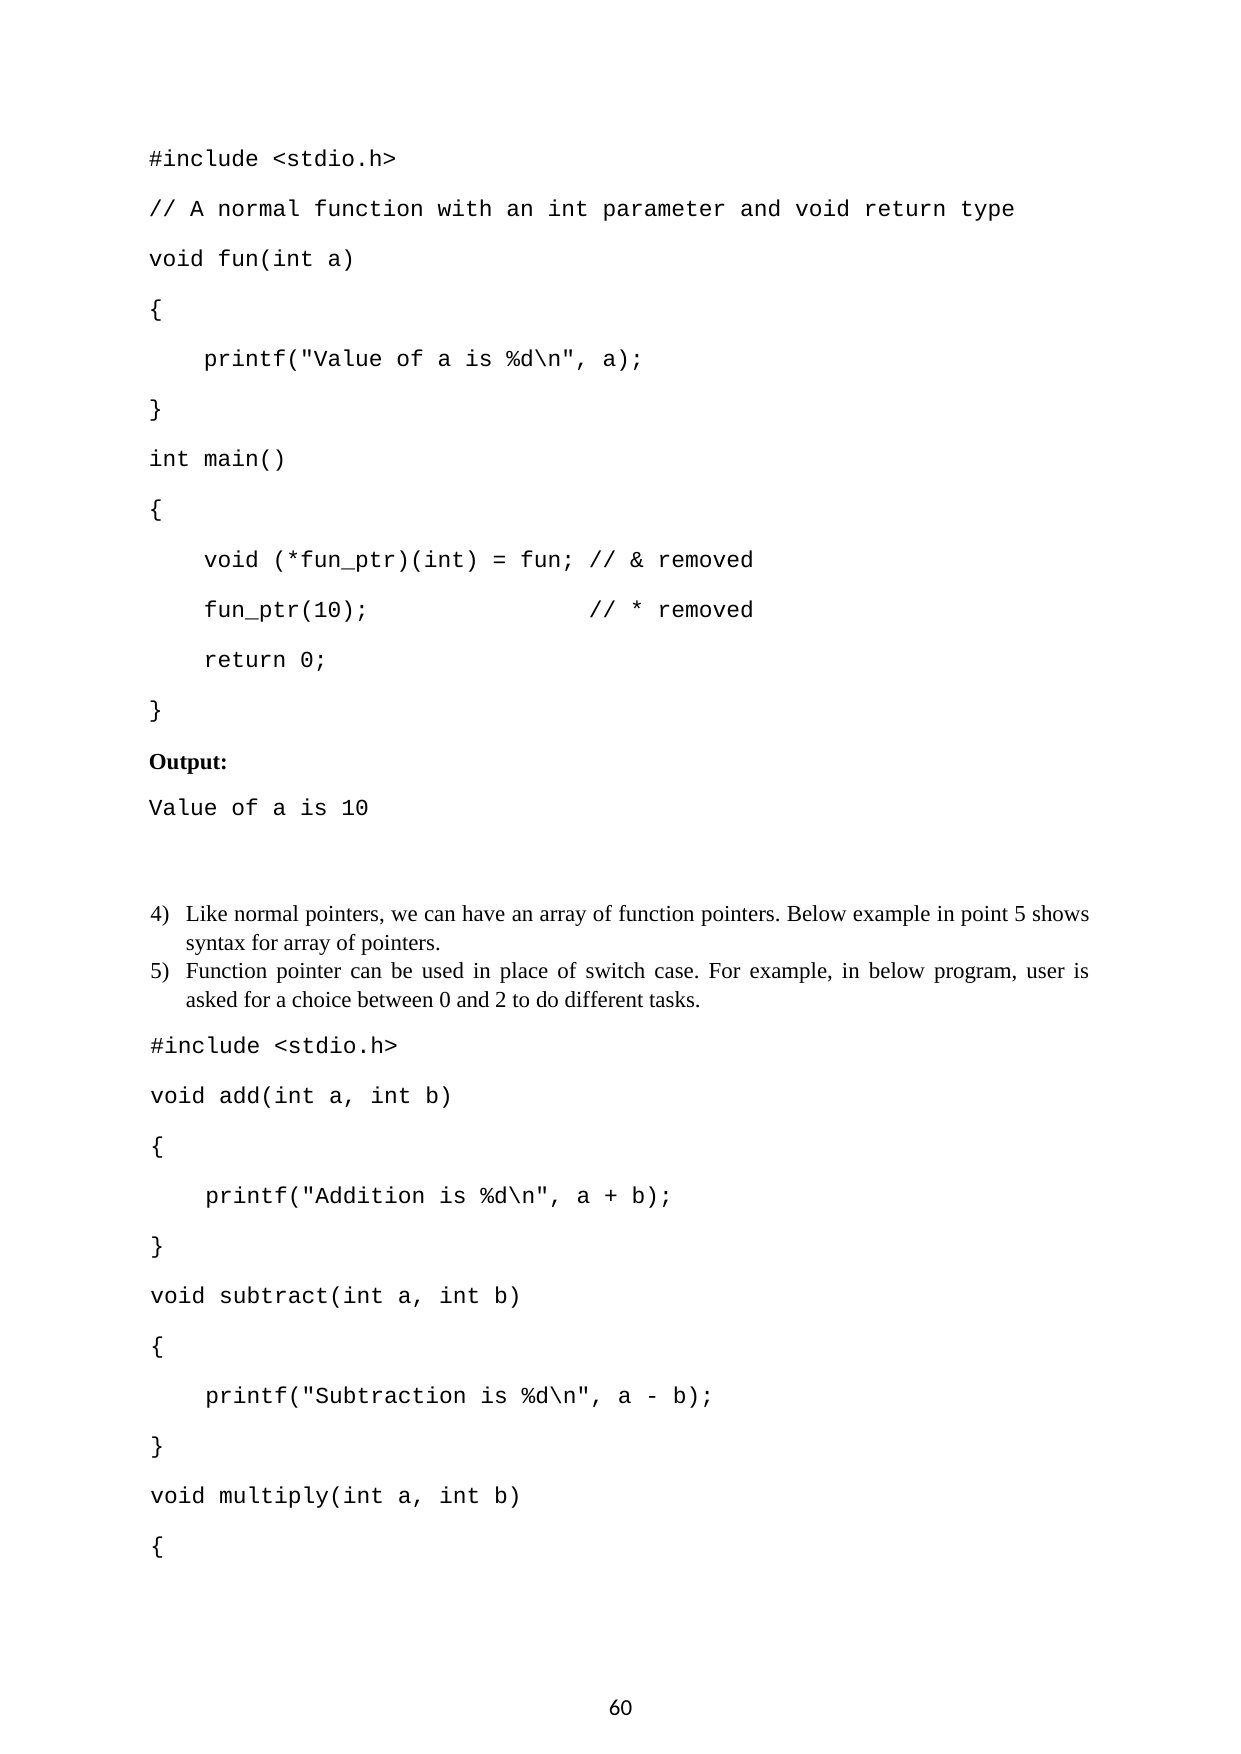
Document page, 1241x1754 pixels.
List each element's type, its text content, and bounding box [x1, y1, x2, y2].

text void fun(int a) [149, 247, 1087, 273]
text int main() [149, 448, 1087, 474]
text printf("Subtraction is %d\n", a - b); [150, 1384, 1090, 1410]
text { [150, 1134, 1090, 1160]
text } [150, 1434, 1090, 1460]
text { [150, 1334, 1090, 1360]
text } [149, 698, 1087, 724]
text #include <stdio.h> [150, 1034, 1090, 1060]
list Like normal pointers, we can have an array of function pointers. Below example in point 5 shows syntax for array of pointers. [150, 899, 1090, 955]
text } [150, 1234, 1090, 1260]
text Value of a is 10 [149, 796, 1087, 822]
text Output: [149, 748, 1090, 775]
text { [150, 1534, 1090, 1560]
text return 0; [149, 648, 1087, 674]
text } [149, 398, 1087, 423]
text void multiply(int a, int b) [150, 1484, 1090, 1510]
text void add(int a, int b) [150, 1084, 1090, 1110]
text #include <stdio.h> [149, 147, 1087, 173]
text { [149, 297, 1087, 323]
text // A normal function with an int parameter and void return type [149, 197, 1087, 223]
text fun_ptr(10); // * removed [149, 598, 1087, 624]
text printf("Value of a is %d\n", a); [149, 347, 1087, 373]
text void subtract(int a, int b) [150, 1284, 1090, 1310]
text printf("Addition is %d\n", a + b); [150, 1184, 1090, 1210]
list Function pointer can be used in place of switch case. For example, in below program, user is asked for a choice between 0 and 2 to do different tasks. [150, 957, 1090, 1013]
text { [149, 498, 1087, 524]
text void (*fun_ptr)(int) = fun; // & removed [149, 548, 1087, 574]
